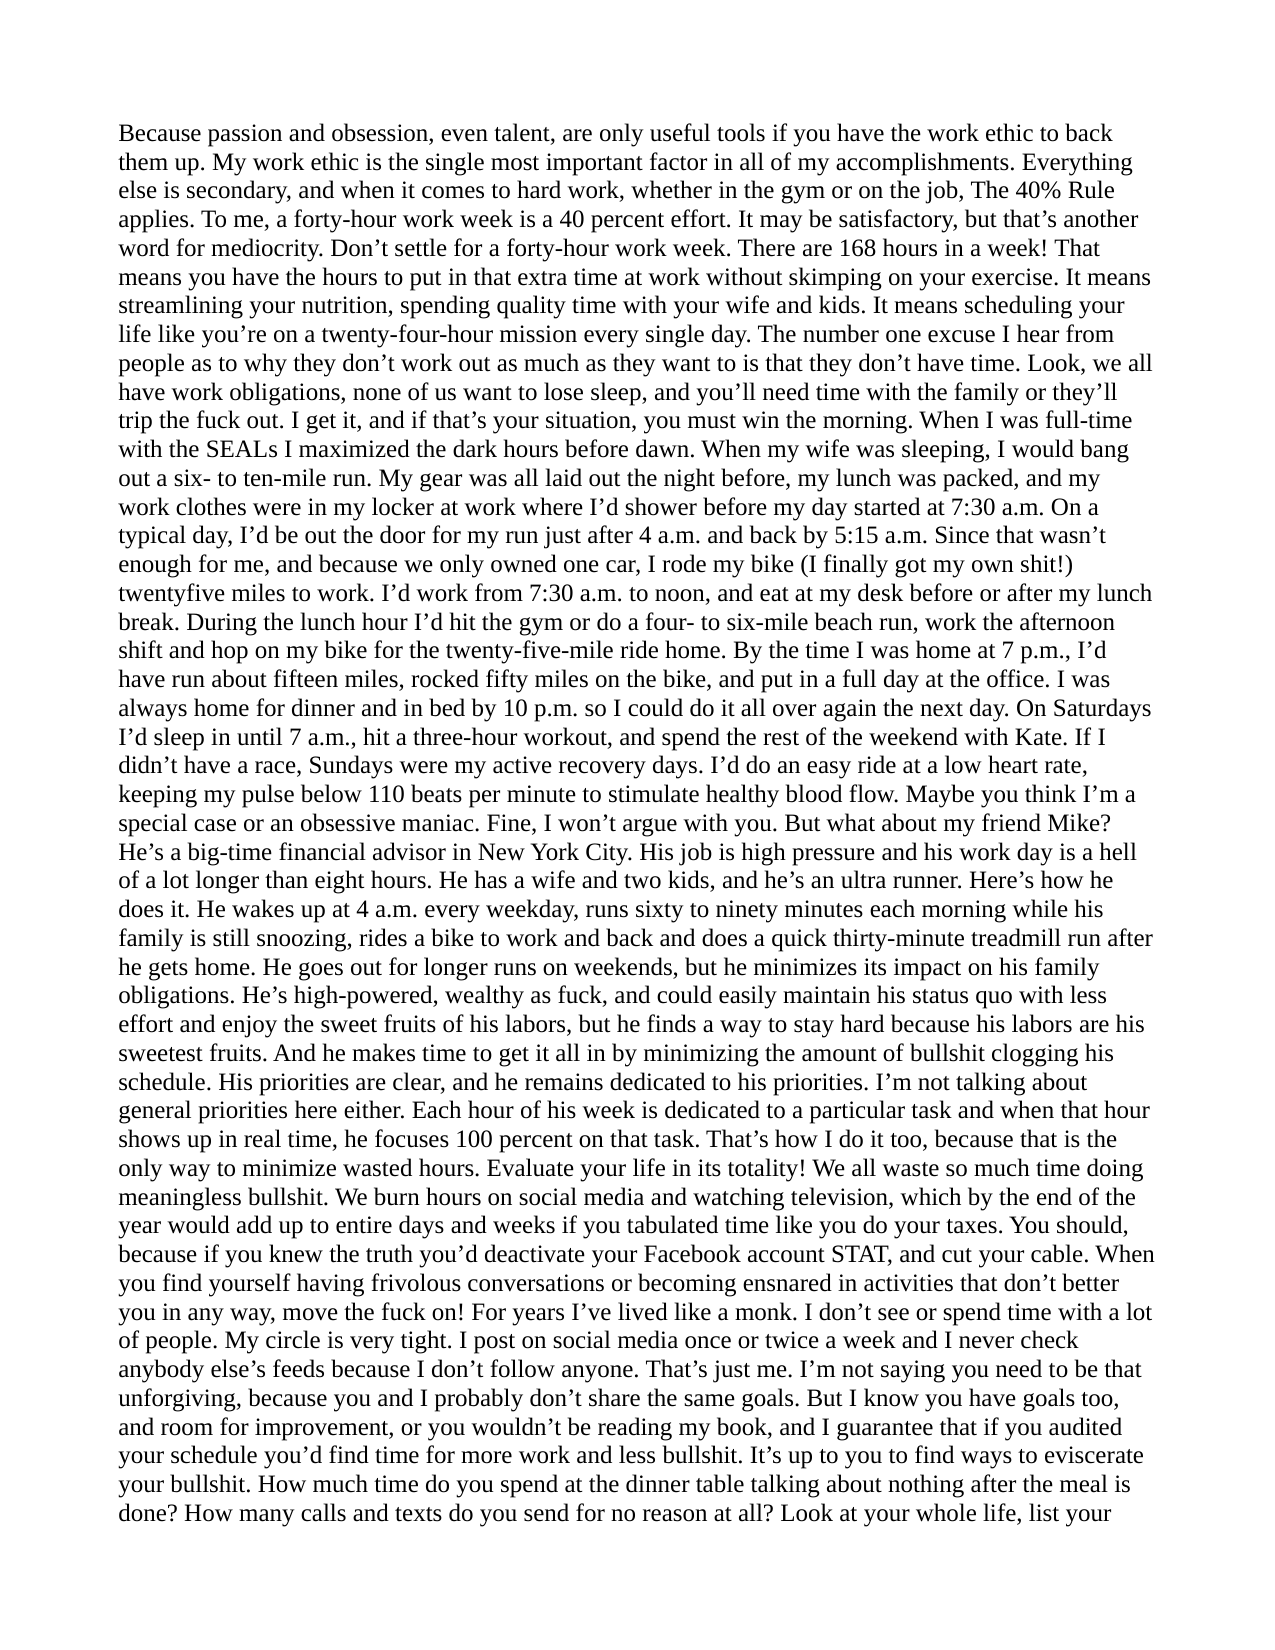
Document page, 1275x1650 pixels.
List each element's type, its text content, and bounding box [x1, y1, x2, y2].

text Because passion and obsession, even talent, are only useful tools if you have the work ethic to back them up. My work ethic is the single most important factor in all of my accomplishments. Everything else is secondary, and when it comes to hard work, whether in the gym or on the job, The 40% Rule applies. To me, a forty-hour work week is a 40 percent effort. It may be satisfactory, but that’s another word for mediocrity. Don’t settle for a forty-hour work week. There are 168 hours in a week! That means you have the hours to put in that extra time at work without skimping on your exercise. It means streamlining your nutrition, spending quality time with your wife and kids. It means scheduling your life like you’re on a twenty-four-hour mission every single day. The number one excuse I hear from people as to why they don’t work out as much as they want to is that they don’t have time. Look, we all have work obligations, none of us want to lose sleep, and you’ll need time with the family or they’ll trip the fuck out. I get it, and if that’s your situation, you must win the morning. When I was full-time with the SEALs I maximized the dark hours before dawn. When my wife was sleeping, I would bang out a six- to ten-mile run. My gear was all laid out the night before, my lunch was packed, and my work clothes were in my locker at work where I’d shower before my day started at 7:30 a.m. On a typical day, I’d be out the door for my run just after 4 a.m. and back by 5:15 a.m. Since that wasn’t enough for me, and because we only owned one car, I rode my bike (I finally got my own shit!) twentyfive miles to work. I’d work from 7:30 a.m. to noon, and eat at my desk before or after my lunch break. During the lunch hour I’d hit the gym or do a four- to six-mile beach run, work the afternoon shift and hop on my bike for the twenty-five-mile ride home. By the time I was home at 7 p.m., I’d have run about fifteen miles, rocked fifty miles on the bike, and put in a full day at the office. I was always home for dinner and in bed by 10 p.m. so I could do it all over again the next day. On Saturdays I’d sleep in until 7 a.m., hit a three-hour workout, and spend the rest of the weekend with Kate. If I didn’t have a race, Sundays were my active recovery days. I’d do an easy ride at a low heart rate, keeping my pulse below 110 beats per minute to stimulate healthy blood flow. Maybe you think I’m a special case or an obsessive maniac. Fine, I won’t argue with you. But what about my friend Mike? He’s a big-time financial advisor in New York City. His job is high pressure and his work day is a hell of a lot longer than eight hours. He has a wife and two kids, and he’s an ultra runner. Here’s how he does it. He wakes up at 4 a.m. every weekday, runs sixty to ninety minutes each morning while his family is still snoozing, rides a bike to work and back and does a quick thirty-minute treadmill run after he gets home. He goes out for longer runs on weekends, but he minimizes its impact on his family obligations. He’s high-powered, wealthy as fuck, and could easily maintain his status quo with less effort and enjoy the sweet fruits of his labors, but he finds a way to stay hard because his labors are his sweetest fruits. And he makes time to get it all in by minimizing the amount of bullshit clogging his schedule. His priorities are clear, and he remains dedicated to his priorities. I’m not talking about general priorities here either. Each hour of his week is dedicated to a particular task and when that hour shows up in real time, he focuses 100 percent on that task. That’s how I do it too, because that is the only way to minimize wasted hours. Evaluate your life in its totality! We all waste so much time doing meaningless bullshit. We burn hours on social media and watching television, which by the end of the year would add up to entire days and weeks if you tabulated time like you do your taxes. You should, because if you knew the truth you’d deactivate your Facebook account STAT, and cut your cable. When you find yourself having frivolous conversations or becoming ensnared in activities that don’t better you in any way, move the fuck on! For years I’ve lived like a monk. I don’t see or spend time with a lot of people. My circle is very tight. I post on social media once or twice a week and I never check anybody else’s feeds because I don’t follow anyone. That’s just me. I’m not saying you need to be that unforgiving, because you and I probably don’t share the same goals. But I know you have goals too, and room for improvement, or you wouldn’t be reading my book, and I guarantee that if you audited your schedule you’d find time for more work and less bullshit. It’s up to you to find ways to eviscerate your bullshit. How much time do you spend at the dinner table talking about nothing after the meal is done? How many calls and texts do you send for no reason at all? Look at your whole life, list your [118, 118, 1157, 1527]
